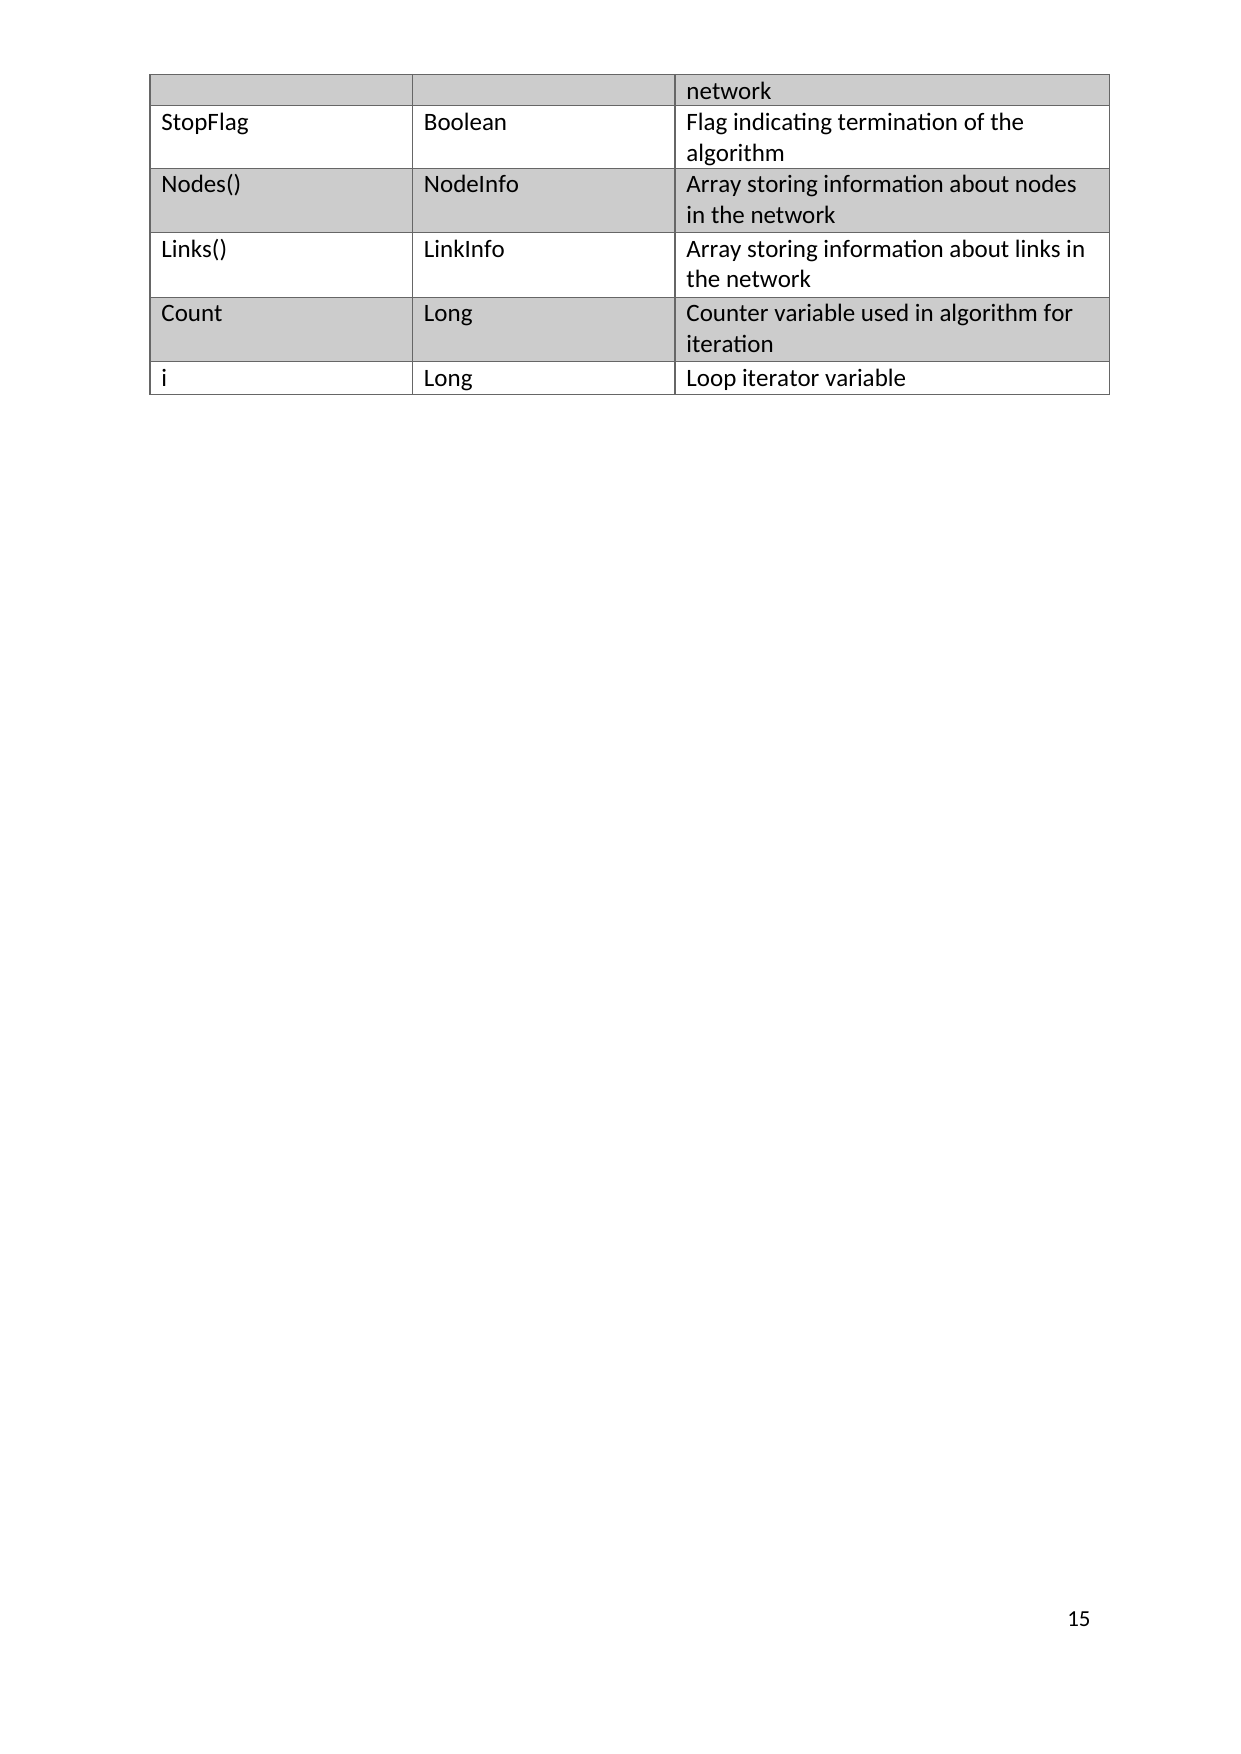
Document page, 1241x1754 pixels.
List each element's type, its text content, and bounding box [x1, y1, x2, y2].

table_cell Nodes() [151, 169, 412, 232]
table_cell Flag indicating termination of the algorithm [676, 106, 1109, 167]
table_cell StopFlag [151, 106, 412, 167]
table_cell Long [413, 362, 674, 393]
table_cell [413, 75, 674, 105]
table_cell i [151, 362, 412, 393]
table_cell LinkInfo [413, 233, 674, 297]
table_cell Loop iterator variable [676, 362, 1109, 393]
table_cell Array storing information about nodes in the network [676, 169, 1109, 232]
table_cell Boolean [413, 106, 674, 167]
table_cell Counter variable used in algorithm for iteration [676, 298, 1109, 361]
table_cell Count [151, 298, 412, 361]
table_cell Long [413, 298, 674, 361]
table_cell network [676, 75, 1109, 105]
table_cell NodeInfo [413, 169, 674, 232]
table_cell Array storing information about links in the network [676, 233, 1109, 297]
table_cell [151, 75, 412, 105]
table_cell Links() [151, 233, 412, 297]
